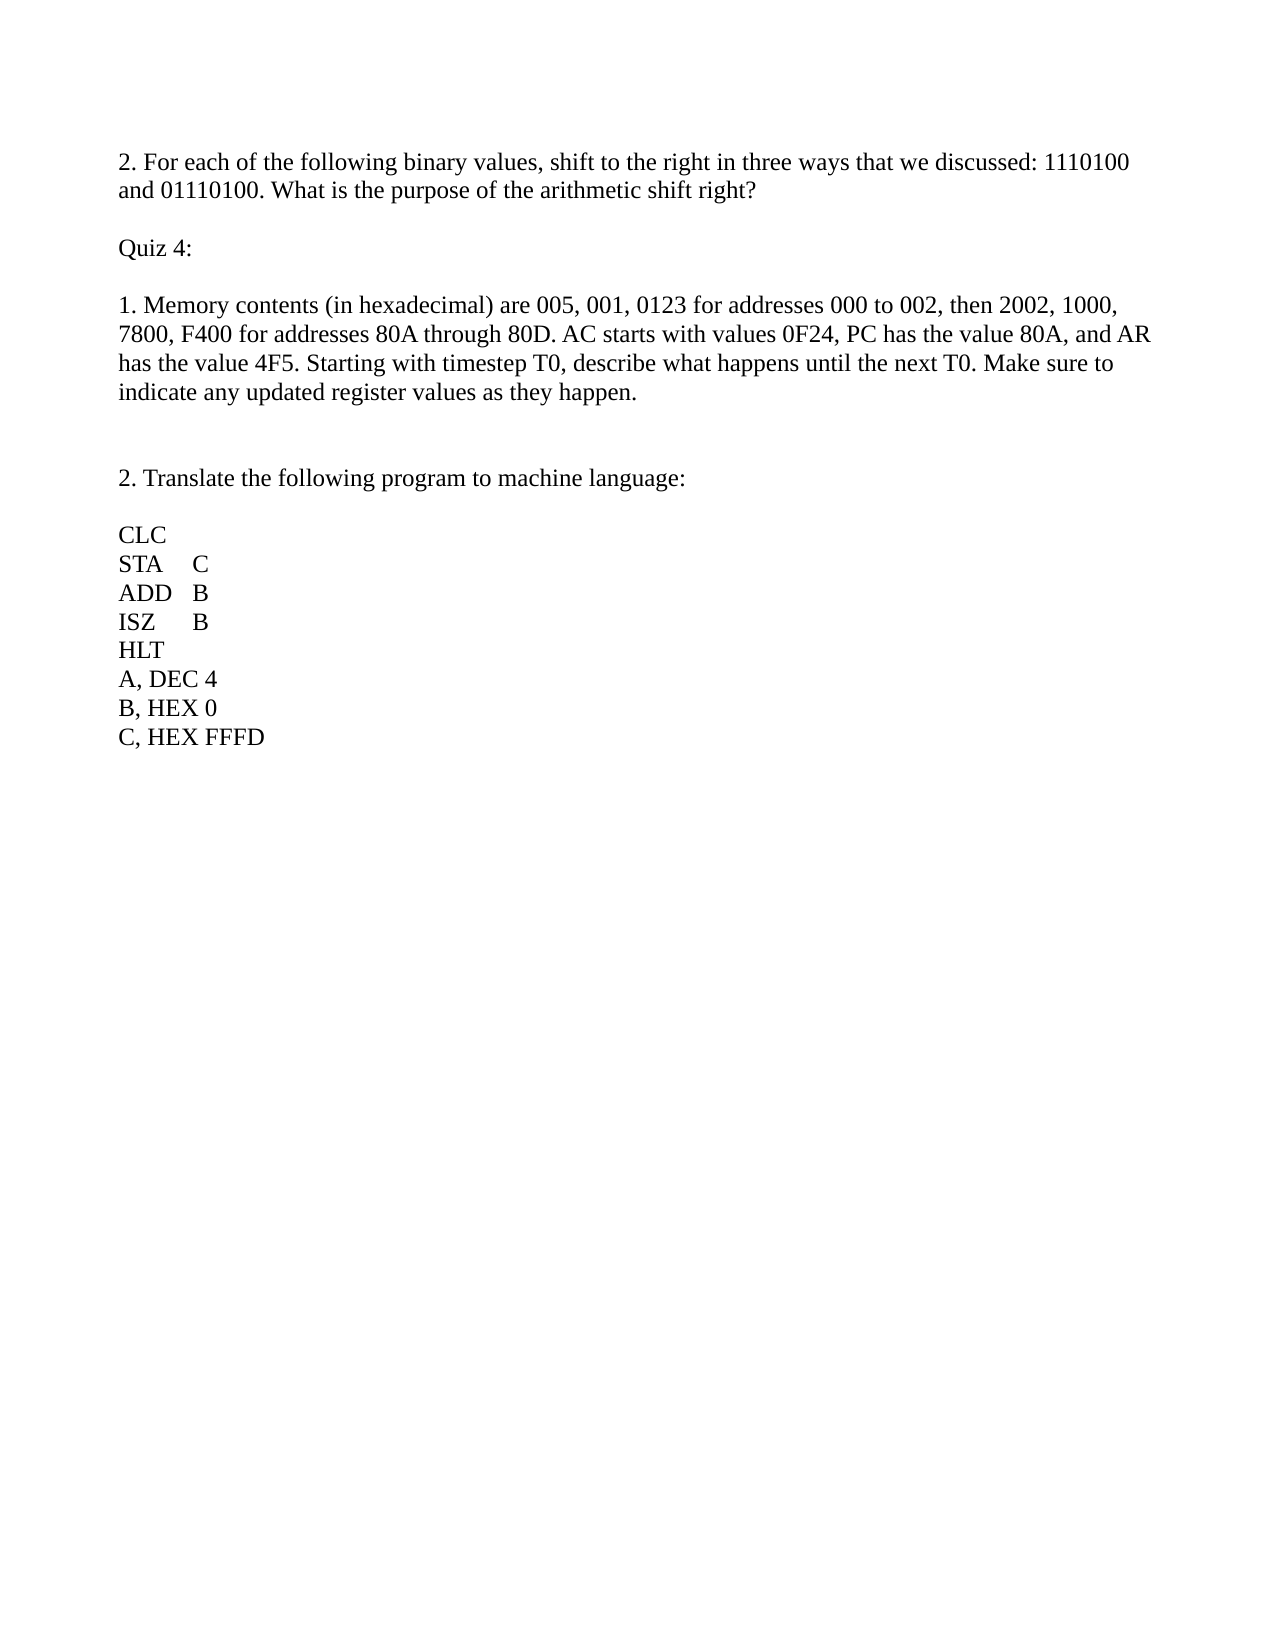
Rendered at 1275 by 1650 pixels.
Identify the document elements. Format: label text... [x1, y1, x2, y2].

text Quiz 4: [118, 233, 1157, 262]
text A, DEC 4 [118, 664, 1157, 693]
text ADD B [118, 578, 1157, 607]
text ISZ B [118, 607, 1157, 636]
text STA C [118, 549, 1157, 578]
text 2. For each of the following binary values, shift to the right in three ways that we discussed: 1110100 and 01110100. What is the purpose of the arithmetic shift right? [118, 147, 1157, 204]
text 2. Translate the following program to machine language: [118, 463, 1157, 492]
text C, HEX FFFD [118, 722, 1157, 751]
text HLT [118, 636, 1157, 664]
text B, HEX 0 [118, 693, 1157, 722]
text CLC [118, 521, 1157, 549]
text 1. Memory contents (in hexadecimal) are 005, 001, 0123 for addresses 000 to 002, then 2002, 1000, 7800, F400 for addresses 80A through 80D. AC starts with values 0F24, PC has the value 80A, and AR has the value 4F5. Starting with timestep T0, describe what happens until the next T0. Make sure to indicate any updated register values as they happen. [118, 291, 1157, 406]
